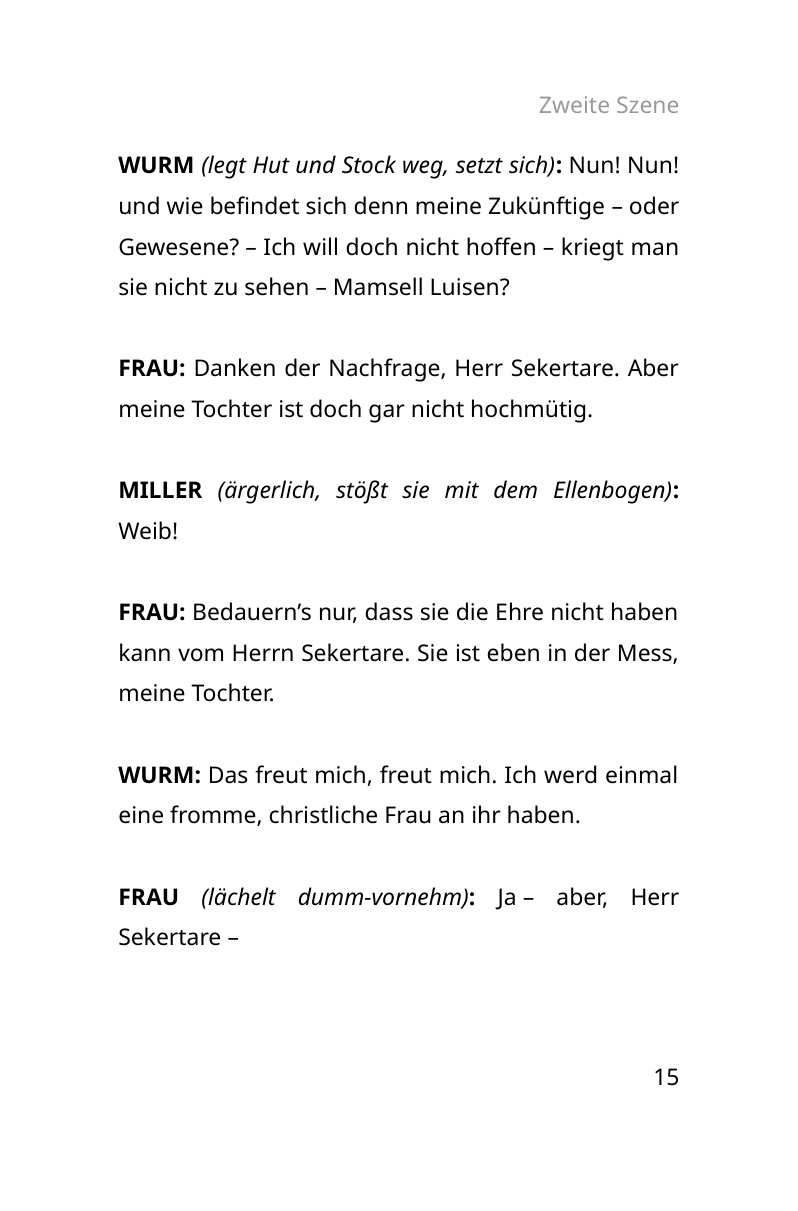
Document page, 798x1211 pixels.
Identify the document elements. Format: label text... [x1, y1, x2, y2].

text FRAU: Bedauern’s nur, dass sie die Ehre nicht haben kann vom Herrn Sekertare. Sie ist eben in der Mess, meine Tochter. [118, 567, 679, 709]
text FRAU (lächelt dumm-vornehm): Ja – aber, Herr Sekertare – [118, 852, 679, 952]
text FRAU: Danken der Nachfrage, Herr Sekertare. Aber meine Tochter ist doch gar nicht hochmütig. [118, 323, 679, 424]
text WURM: Das freut mich, freut mich. Ich werd einmal eine fromme, christliche Frau an ihr haben. [118, 730, 679, 831]
text WURM (legt Hut und Stock weg, setzt sich): Nun! Nun! und wie befindet sich denn meine Zukünftige – oder Gewesene? – Ich will doch nicht hoffen – kriegt man sie nicht zu sehen – Mamsell Luisen? [118, 149, 679, 302]
text MILLER (ärgerlich, stößt sie mit dem Ellenbogen): Weib! [118, 445, 679, 546]
